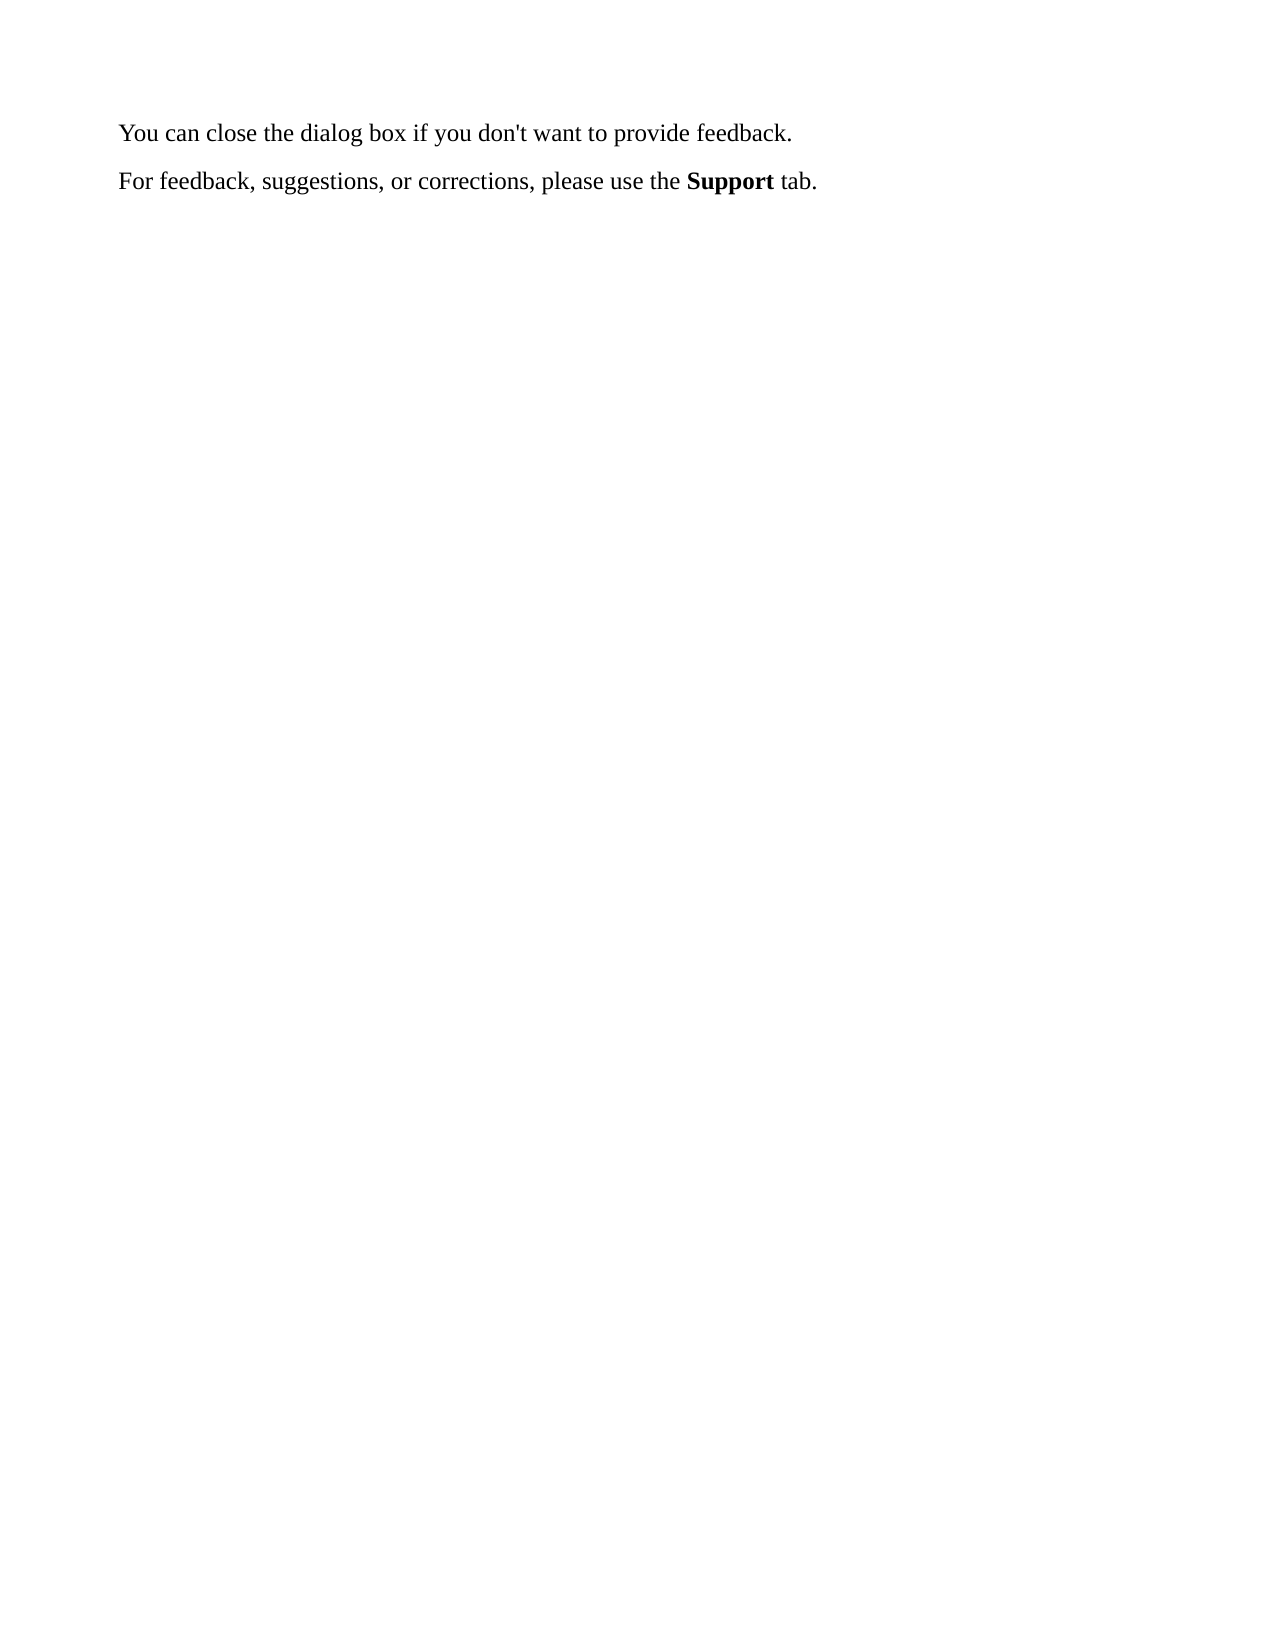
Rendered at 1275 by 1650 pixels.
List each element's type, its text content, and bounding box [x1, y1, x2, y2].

text For feedback, suggestions, or corrections, please use the Support tab. [118, 166, 1157, 194]
text You can close the dialog box if you don't want to provide feedback. [118, 118, 1157, 147]
